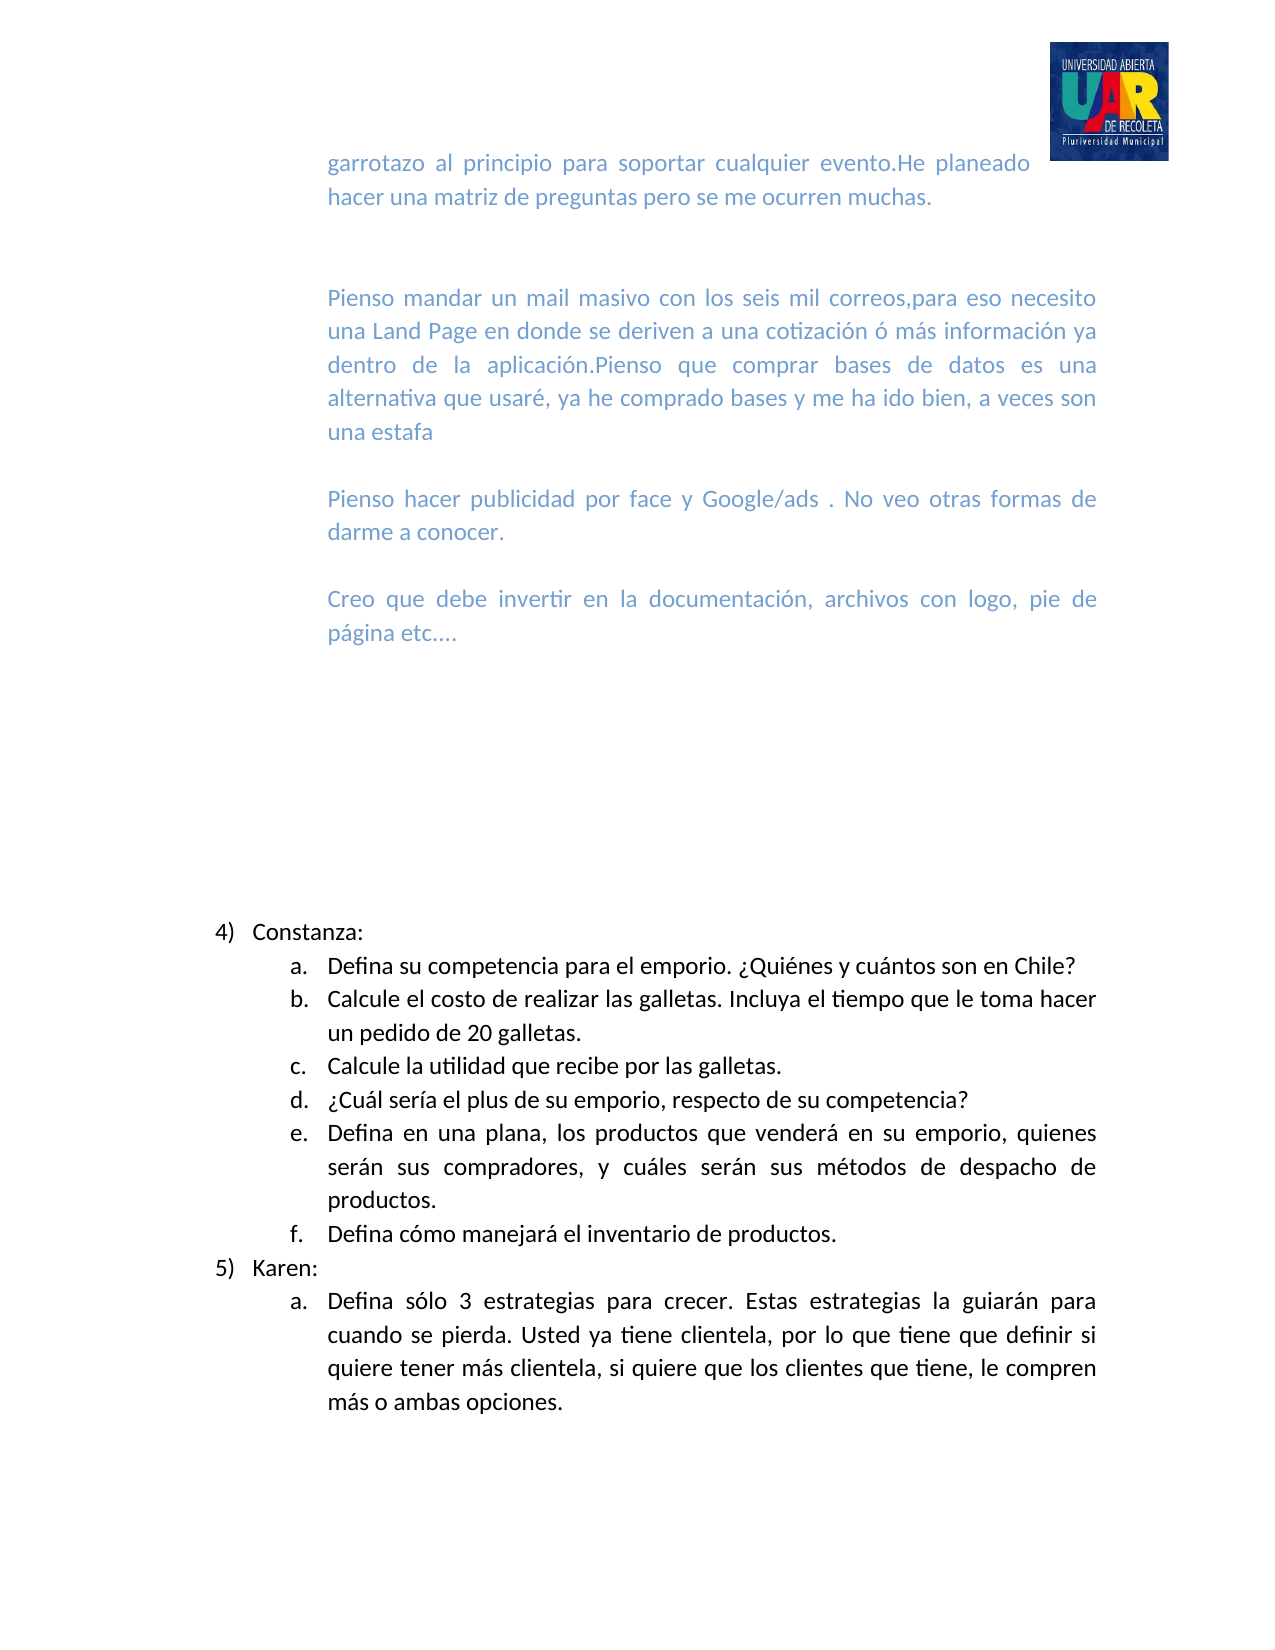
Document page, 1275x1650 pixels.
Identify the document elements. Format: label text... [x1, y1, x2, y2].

list Calcule el costo de realizar las galletas. Incluya el tiempo que le toma hacer un pedido de 20 galletas. [290, 983, 1098, 1047]
list Constanza: [215, 916, 1098, 947]
list Pienso mandar un mail masivo con los seis mil correos,para eso necesito una Land Page en donde se deriven a una cotización ó más información ya dentro de la aplicación.Pienso que comprar bases de datos es una alternativa que usaré, ya he comprado bases y me ha ido bien, a veces son una estafa [290, 282, 1098, 446]
list Defina su competencia para el emporio. ¿Quiénes y cuántos son en Chile? [290, 950, 1098, 980]
list ¿Cuál sería el plus de su emporio, respecto de su competencia? [290, 1084, 1098, 1114]
list Karen: [215, 1252, 1098, 1282]
list Defina en una plana, los productos que venderá en su emporio, quienes serán sus compradores, y cuáles serán sus métodos de despacho de productos. [290, 1117, 1098, 1215]
list Defina cómo manejará el inventario de productos. [290, 1218, 1098, 1249]
list Pienso hacer publicidad por face y Google/ads . No veo otras formas de darme a conocer. [290, 483, 1098, 547]
picture [1050, 42, 1169, 161]
list Calcule la utilidad que recibe por las galletas. [290, 1050, 1098, 1081]
list Creo que debe invertir en la documentación, archivos con logo, pie de página etc.... [290, 584, 1098, 648]
list Defina sólo 3 estrategias para crecer. Estas estrategias la guiarán para cuando se pierda. Usted ya tiene clientela, por lo que tiene que definir si quiere tener más clientela, si quiere que los clientes que tiene, le compren más o ambas opciones. [290, 1285, 1098, 1416]
list garrotazo al principio para soportar cualquier evento.He planeado hacer una matriz de preguntas pero se me ocurren muchas. [290, 148, 1098, 212]
